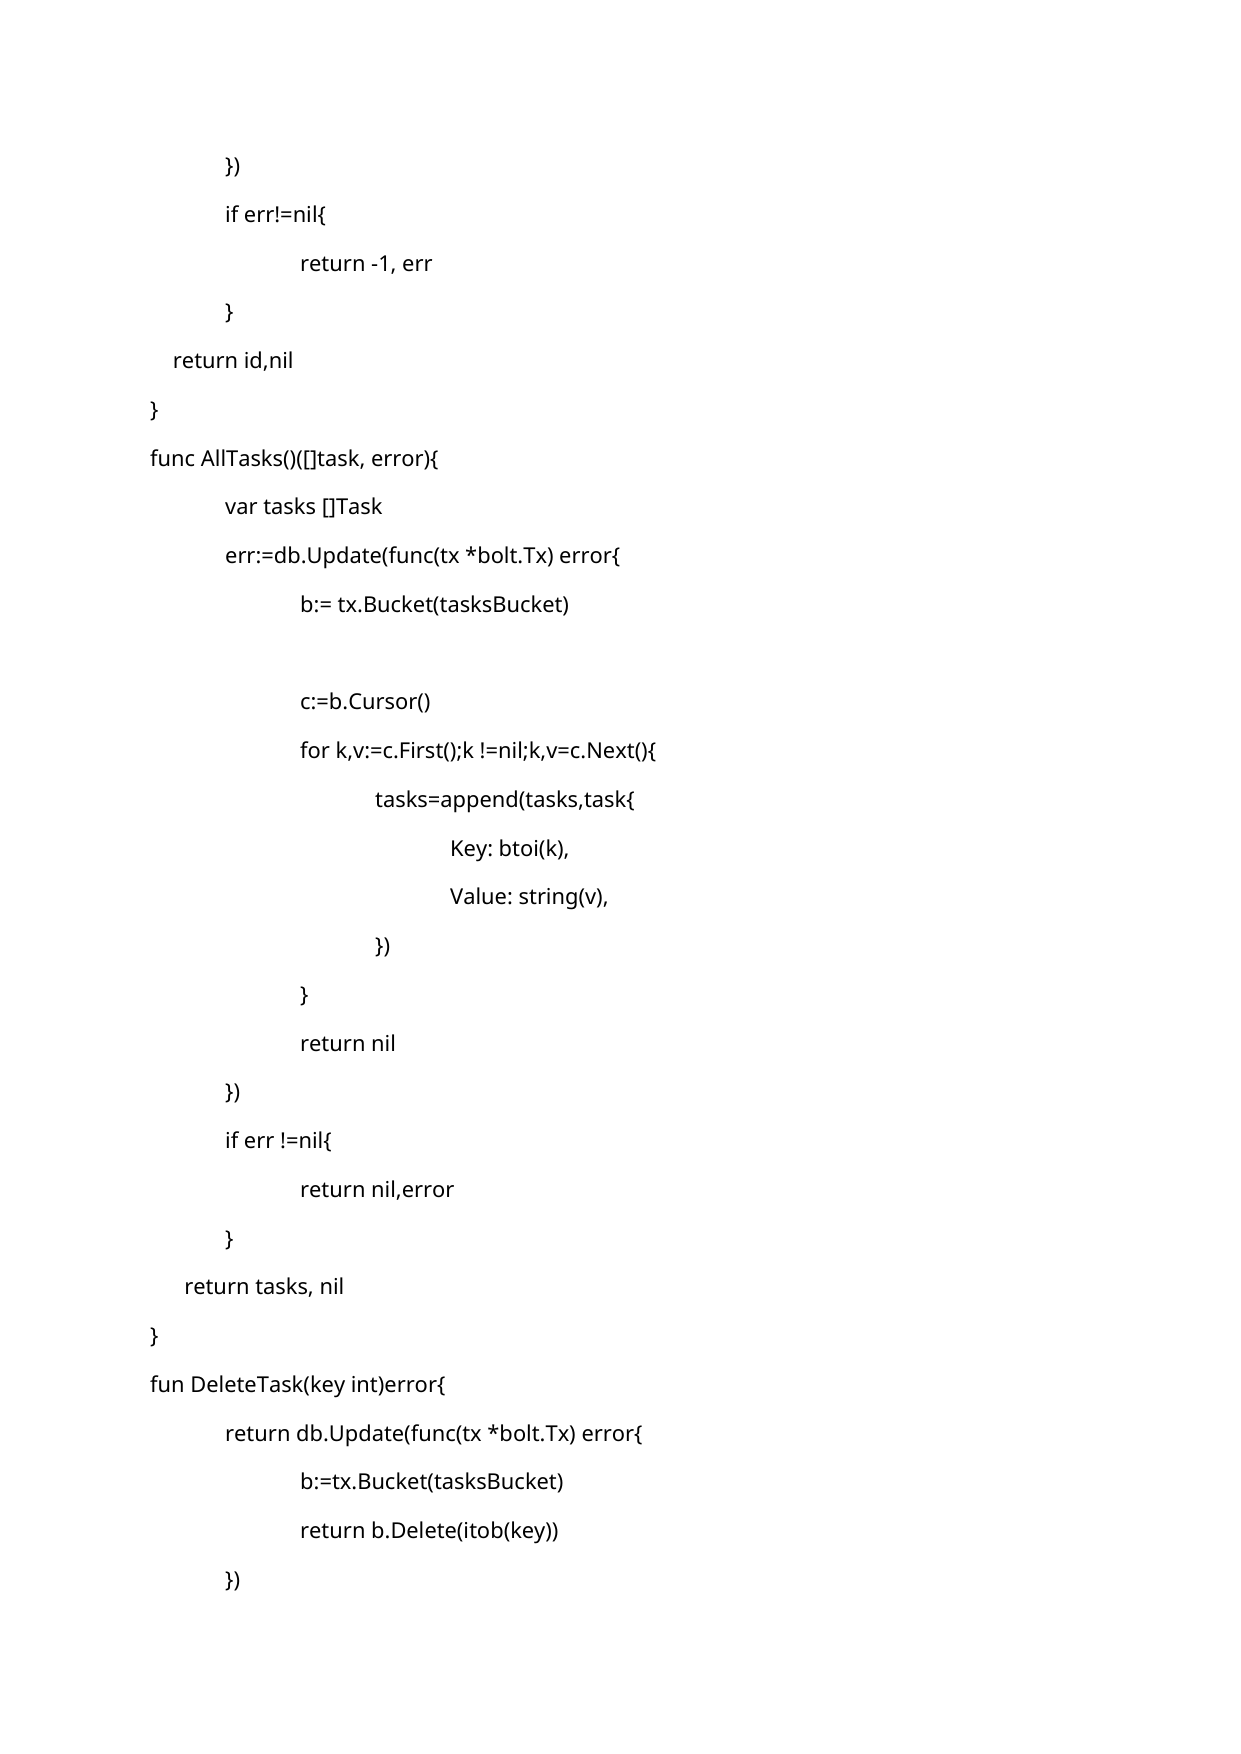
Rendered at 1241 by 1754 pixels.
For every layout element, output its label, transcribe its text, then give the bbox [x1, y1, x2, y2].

text c:=b.Cursor() [150, 686, 1090, 716]
text } [150, 1320, 1090, 1350]
text b:= tx.Bucket(tasksBucket) [150, 589, 1090, 618]
text } [150, 979, 1090, 1008]
text return nil,error [150, 1174, 1090, 1203]
text func AllTasks()([]task, error){ [150, 442, 1090, 472]
text for k,v:=c.First();k !=nil;k,v=c.Next(){ [150, 735, 1090, 765]
text err:=db.Update(func(tx *bolt.Tx) error{ [150, 540, 1090, 570]
text Value: string(v), [150, 881, 1090, 911]
text } [150, 296, 1090, 326]
text var tasks []Task [150, 491, 1090, 521]
text return db.Update(func(tx *bolt.Tx) error{ [150, 1417, 1090, 1447]
text b:=tx.Bucket(tasksBucket) [150, 1466, 1090, 1496]
text }) [150, 1076, 1090, 1106]
text tasks=append(tasks,task{ [150, 784, 1090, 813]
text } [150, 1222, 1090, 1252]
text return nil [150, 1027, 1090, 1057]
text fun DeleteTask(key int)error{ [150, 1369, 1090, 1398]
text if err !=nil{ [150, 1125, 1090, 1155]
text }) [150, 150, 1090, 180]
text }) [150, 930, 1090, 960]
text return b.Delete(itob(key)) [150, 1515, 1090, 1545]
text return tasks, nil [150, 1271, 1090, 1301]
text if err!=nil{ [150, 199, 1090, 228]
text }) [150, 1564, 1090, 1593]
text return -1, err [150, 247, 1090, 277]
text } [150, 394, 1090, 423]
text return id,nil [150, 345, 1090, 375]
text Key: btoi(k), [150, 832, 1090, 862]
